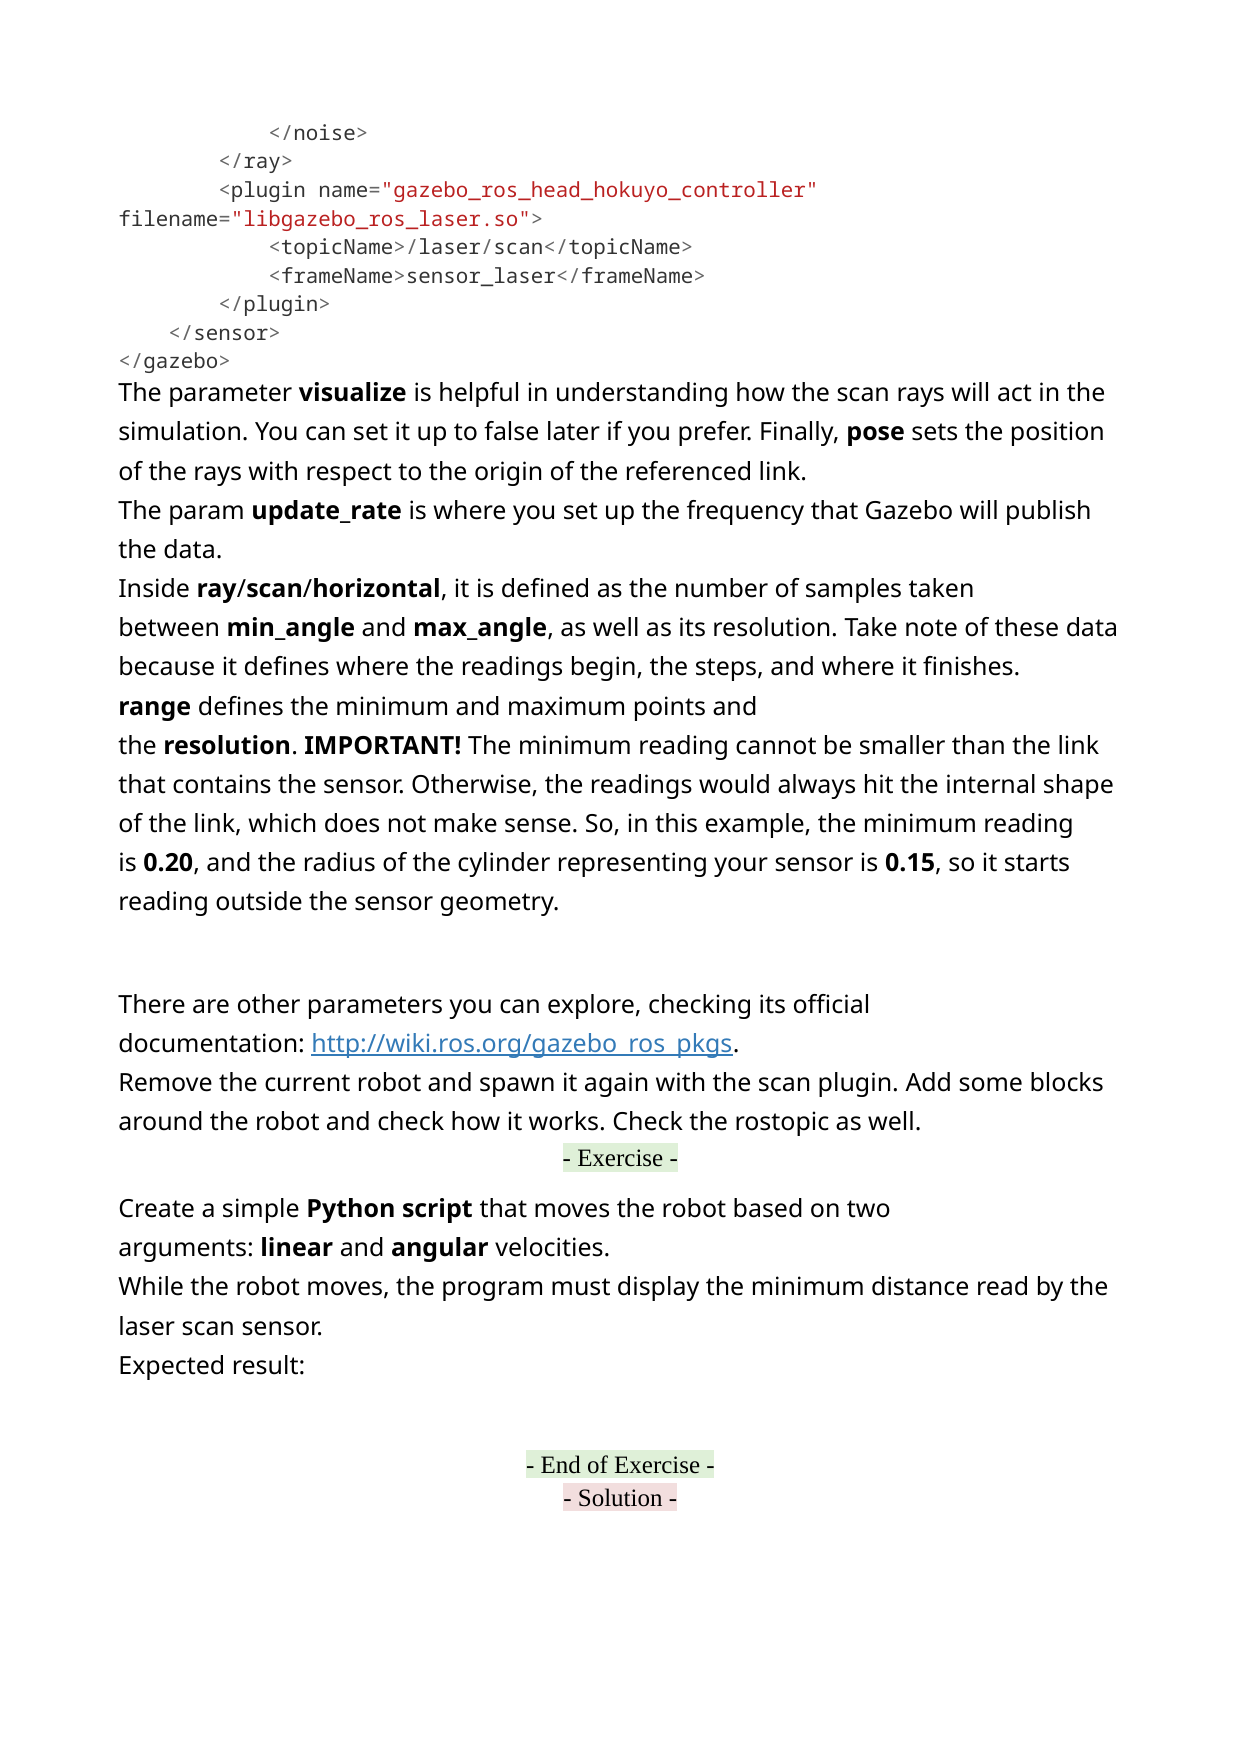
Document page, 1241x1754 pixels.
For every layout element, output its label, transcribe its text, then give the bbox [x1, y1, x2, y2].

text </gazebo> [118, 346, 1122, 375]
text - Exercise - [118, 1143, 1122, 1172]
text While the robot moves, the program must display the minimum distance read by the laser scan sensor. [118, 1269, 1122, 1342]
text <frameName>sensor_laser</frameName> [118, 261, 1122, 289]
text - Solution - [118, 1483, 1122, 1511]
text - End of Exercise - [118, 1450, 1122, 1478]
text </sensor> [118, 318, 1122, 346]
text <plugin name="gazebo_ros_head_hokuyo_controller" filename="libgazebo_ros_laser.so"> [118, 175, 1122, 232]
text There are other parameters you can explore, checking its official documentation: http://wiki.ros.org/gazebo_ros_pkgs. [118, 986, 1122, 1059]
text </plugin> [118, 289, 1122, 318]
text range defines the minimum and maximum points and the resolution. IMPORTANT! The minimum reading cannot be smaller than the link that contains the sensor. Otherwise, the readings would always hit the internal shape of the link, which does not make sense. So, in this example, the minimum reading is 0.20, and the radius of the cylinder representing your sensor is 0.15, so it starts reading outside the sensor geometry. [118, 688, 1122, 918]
text The param update_rate is where you set up the frequency that Gazebo will publish the data. [118, 492, 1122, 566]
text Create a simple Python script that moves the robot based on two arguments: linear and angular velocities. [118, 1191, 1122, 1264]
text Expected result: [118, 1347, 1122, 1381]
text The parameter visualize is helpful in understanding how the scan rays will act in the simulation. You can set it up to false later if you prefer. Finally, pose sets the position of the rays with respect to the origin of the referenced link. [118, 375, 1122, 487]
text </ray> [118, 147, 1122, 175]
text Inside ray/scan/horizontal, it is defined as the number of samples taken between min_angle and max_angle, as well as its resolution. Take note of these data because it defines where the readings begin, the steps, and where it finishes. [118, 571, 1122, 683]
text <topicName>/laser/scan</topicName> [118, 232, 1122, 261]
text Remove the current robot and spawn it again with the scan plugin. Add some blocks around the robot and check how it works. Check the rostopic as well. [118, 1065, 1122, 1138]
text </noise> [118, 118, 1122, 147]
